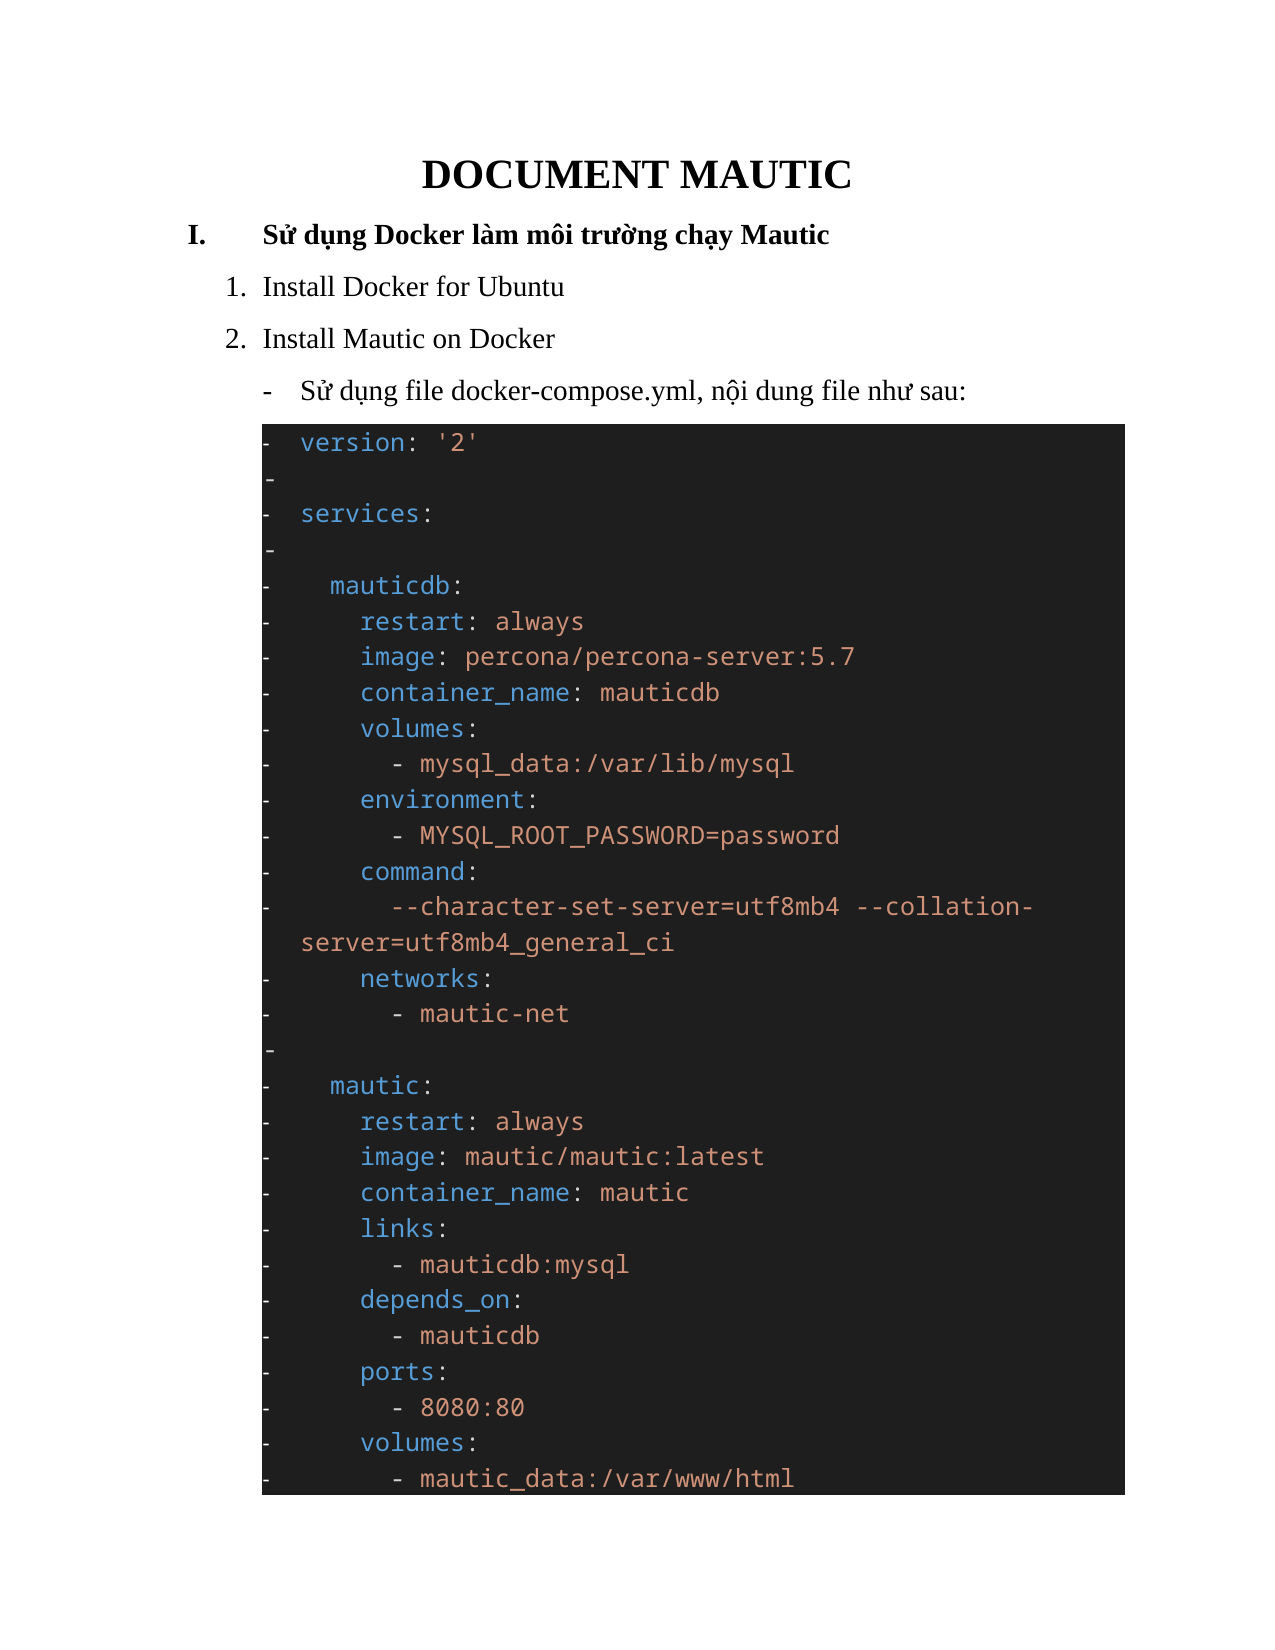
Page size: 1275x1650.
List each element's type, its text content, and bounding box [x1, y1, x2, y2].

list mauticdb: [262, 567, 1125, 601]
list volumes: [262, 710, 1125, 744]
list command: [262, 853, 1125, 887]
list networks: [262, 960, 1125, 994]
list - 8080:80 [262, 1389, 1125, 1423]
list volumes: [262, 1425, 1125, 1459]
text DOCUMENT MAUTIC [150, 150, 1125, 198]
list - mauticdb [262, 1318, 1125, 1352]
list Install Docker for Ubuntu [225, 269, 1125, 302]
list - mautic-net [262, 996, 1125, 1030]
list services: [262, 496, 1125, 530]
list restart: always [262, 1103, 1125, 1137]
list Install Mautic on Docker [225, 321, 1125, 354]
list Sử dụng file docker-compose.yml, nội dung file như sau: [262, 373, 1125, 406]
list image: mautic/mautic:latest [262, 1139, 1125, 1173]
list container_name: mauticdb [262, 674, 1125, 709]
list restart: always [262, 603, 1125, 637]
list depends_on: [262, 1282, 1125, 1316]
list links: [262, 1211, 1125, 1244]
list ports: [262, 1353, 1125, 1387]
list - mysql_data:/var/lib/mysql [262, 746, 1125, 780]
list --character-set-server=utf8mb4 --collation-server=utf8mb4_general_ci [262, 889, 1125, 959]
list Sử dụng Docker làm môi trường chạy Mautic [187, 217, 1125, 251]
list version: '2' [262, 424, 1125, 458]
list container_name: mautic [262, 1175, 1125, 1209]
list - mauticdb:mysql [262, 1246, 1125, 1280]
list - mautic_data:/var/www/html [262, 1461, 1125, 1495]
list environment: [262, 782, 1125, 816]
list mautic: [262, 1068, 1125, 1102]
list image: percona/percona-server:5.7 [262, 639, 1125, 673]
list - MYSQL_ROOT_PASSWORD=password [262, 817, 1125, 852]
